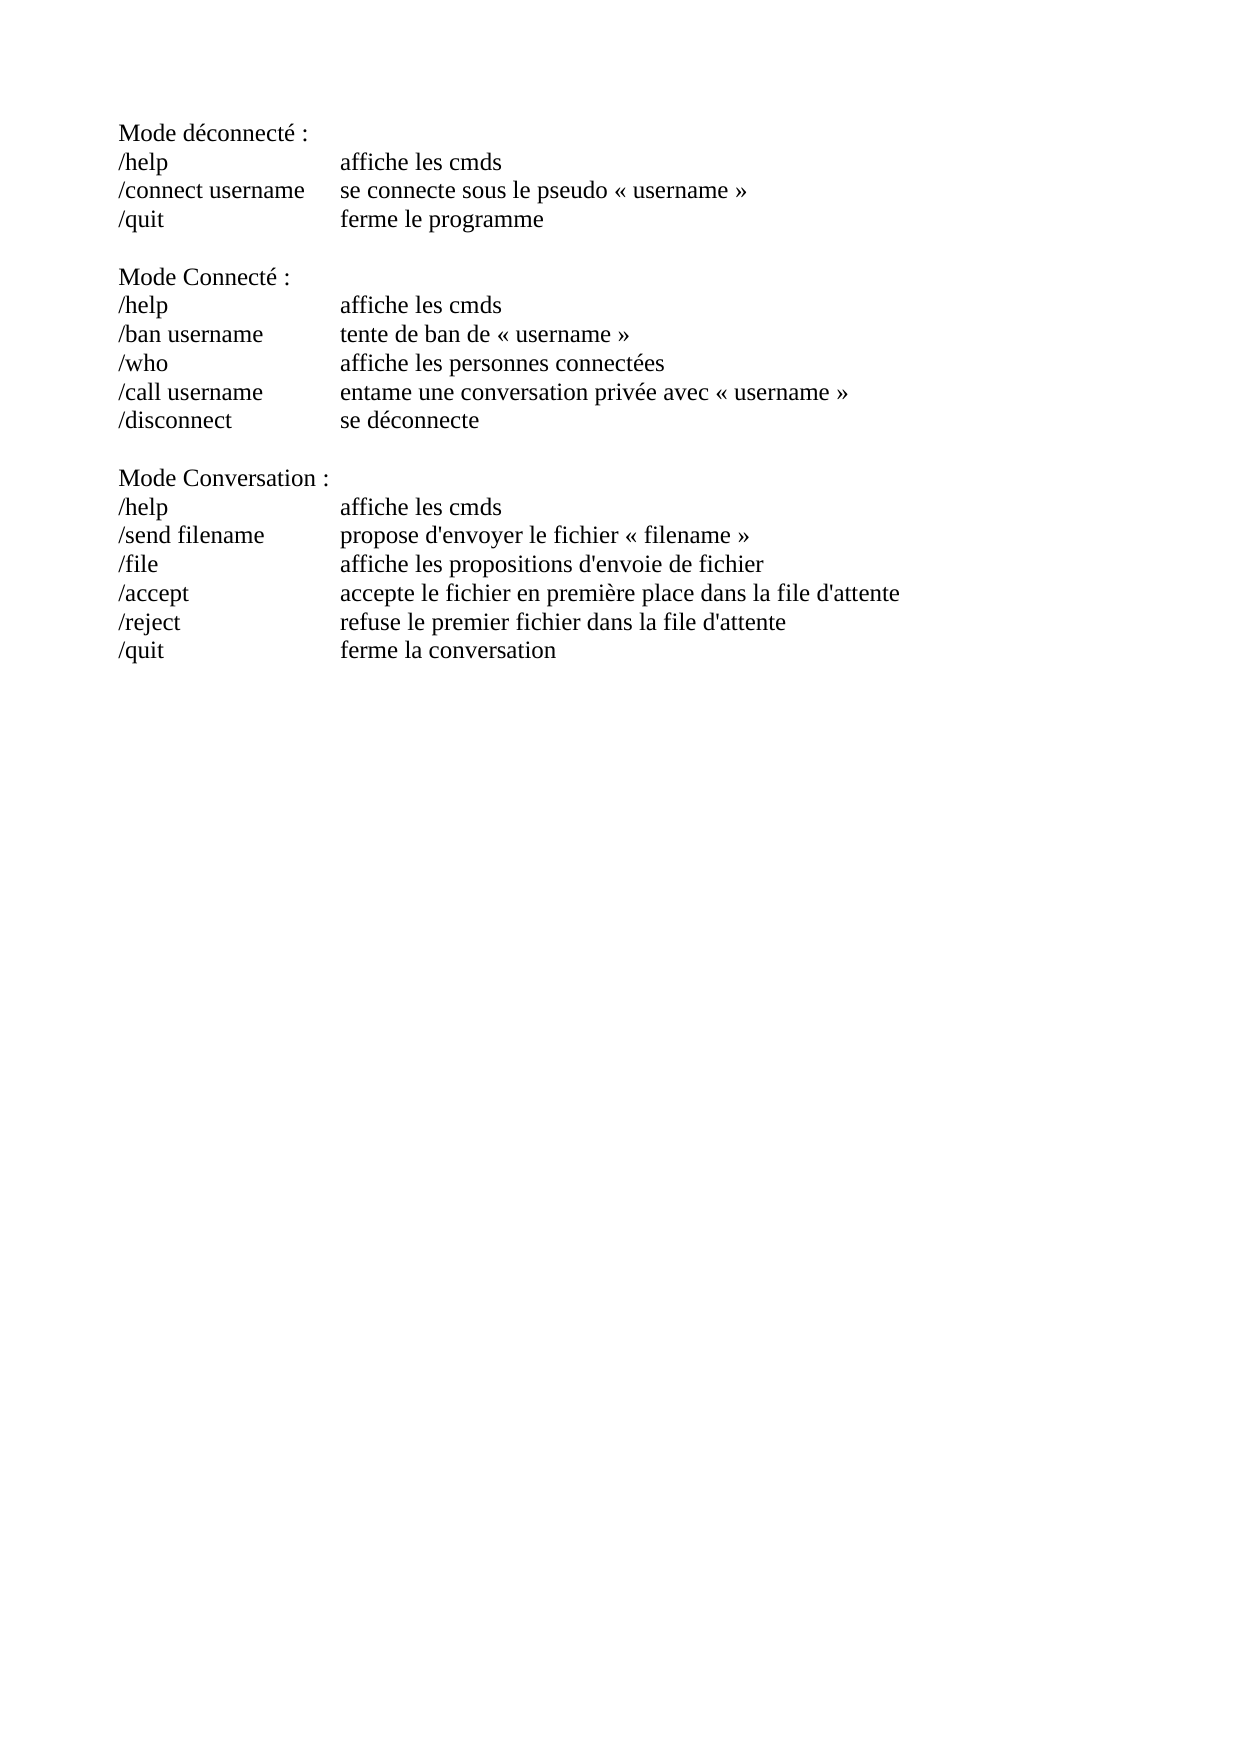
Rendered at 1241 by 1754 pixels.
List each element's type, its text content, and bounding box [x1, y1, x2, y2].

text Mode Conversation : [118, 463, 1122, 492]
text /call username entame une conversation privée avec « username » [118, 377, 1122, 406]
text /help affiche les cmds [118, 147, 1122, 176]
text /accept accepte le fichier en première place dans la file d'attente [118, 578, 1122, 607]
text /connect username se connecte sous le pseudo « username » [118, 176, 1122, 204]
text /quit ferme la conversation [118, 636, 1122, 664]
text /help affiche les cmds [118, 291, 1122, 319]
text /reject refuse le premier fichier dans la file d'attente [118, 607, 1122, 636]
text /who affiche les personnes connectées [118, 348, 1122, 377]
text /disconnect se déconnecte [118, 406, 1122, 434]
text /help affiche les cmds [118, 492, 1122, 521]
text Mode déconnecté : [118, 118, 1122, 147]
text /quit ferme le programme [118, 204, 1122, 233]
text /send filename propose d'envoyer le fichier « filename » [118, 521, 1122, 549]
text /file affiche les propositions d'envoie de fichier [118, 549, 1122, 578]
text /ban username tente de ban de « username » [118, 319, 1122, 348]
text Mode Connecté : [118, 262, 1122, 291]
